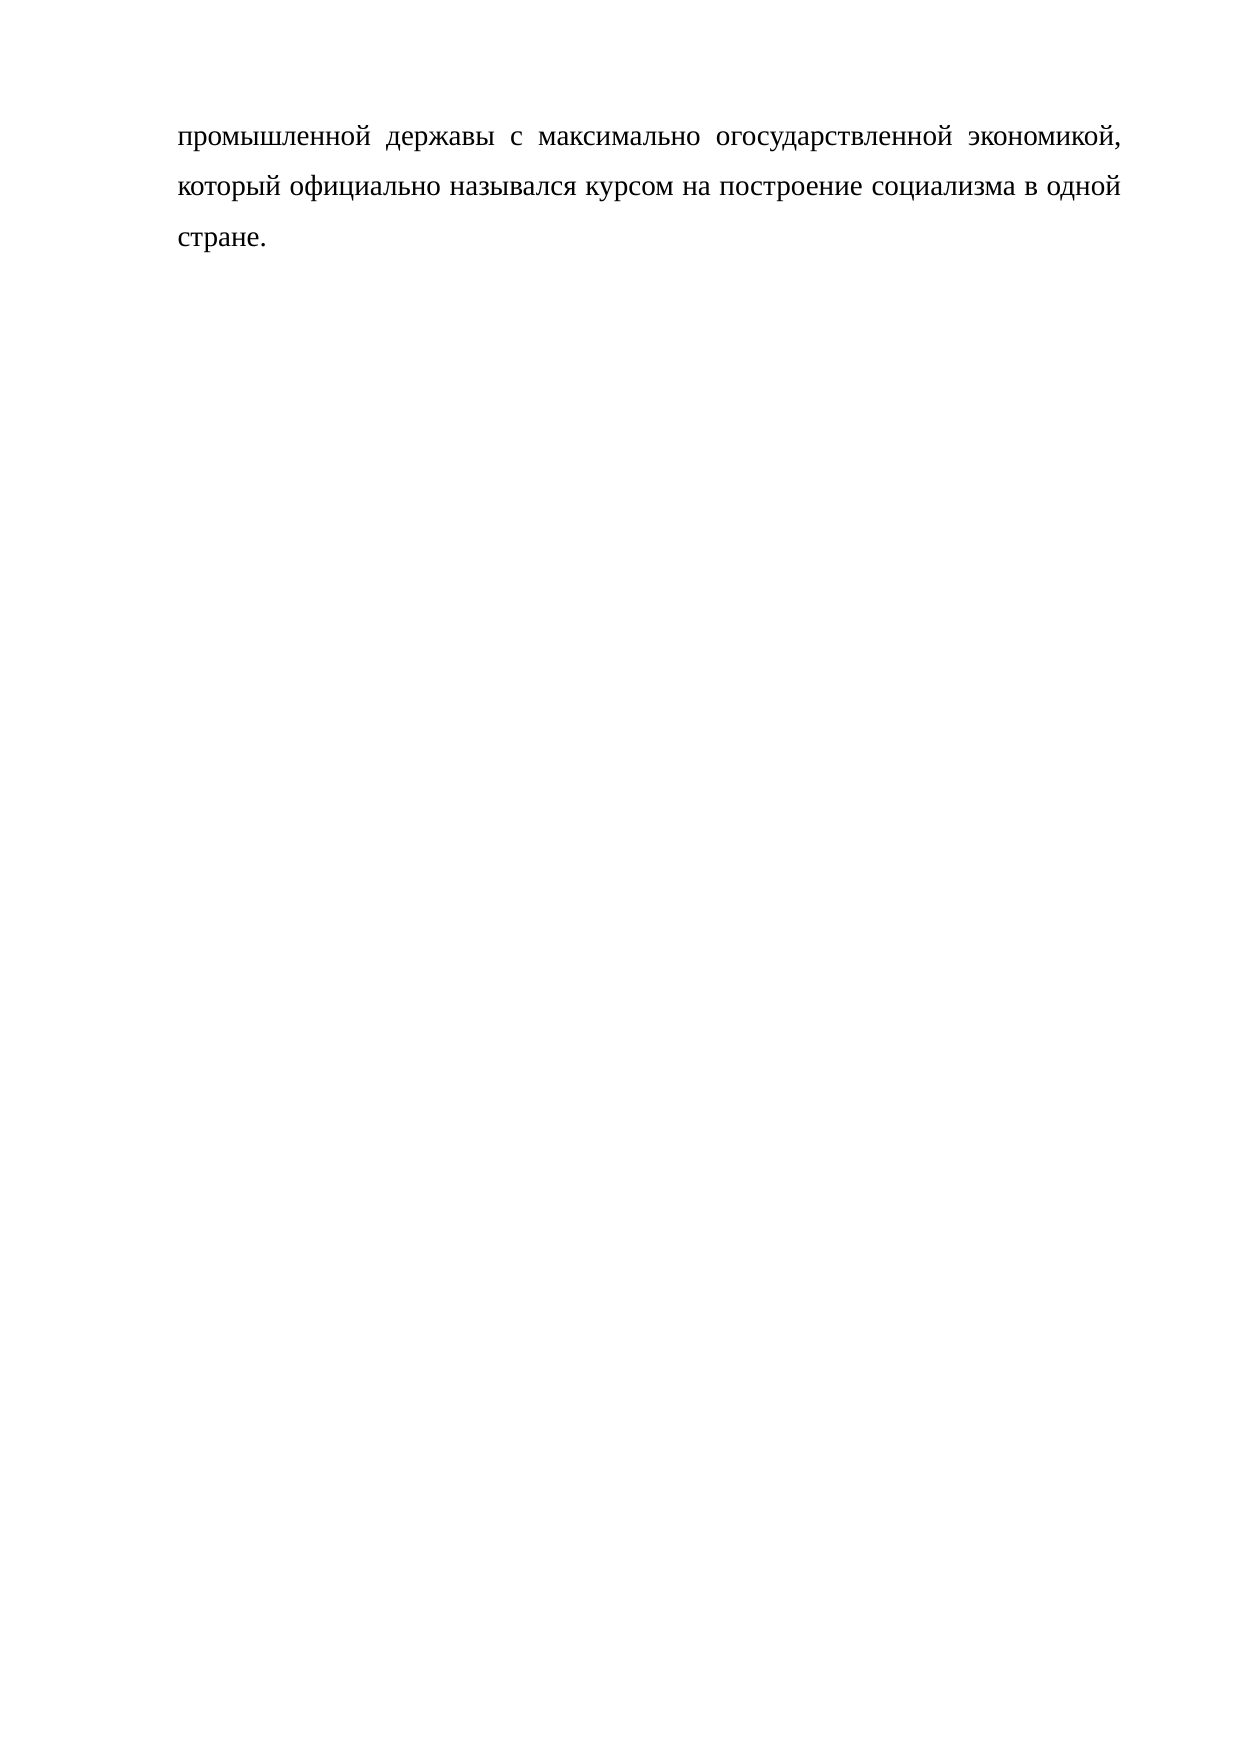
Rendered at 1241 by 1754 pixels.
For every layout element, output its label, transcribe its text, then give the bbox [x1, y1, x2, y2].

text промышленной державы с максимально огосударствленной экономикой, который официально назывался курсом на построение социализма в одной стране. [177, 118, 1122, 252]
